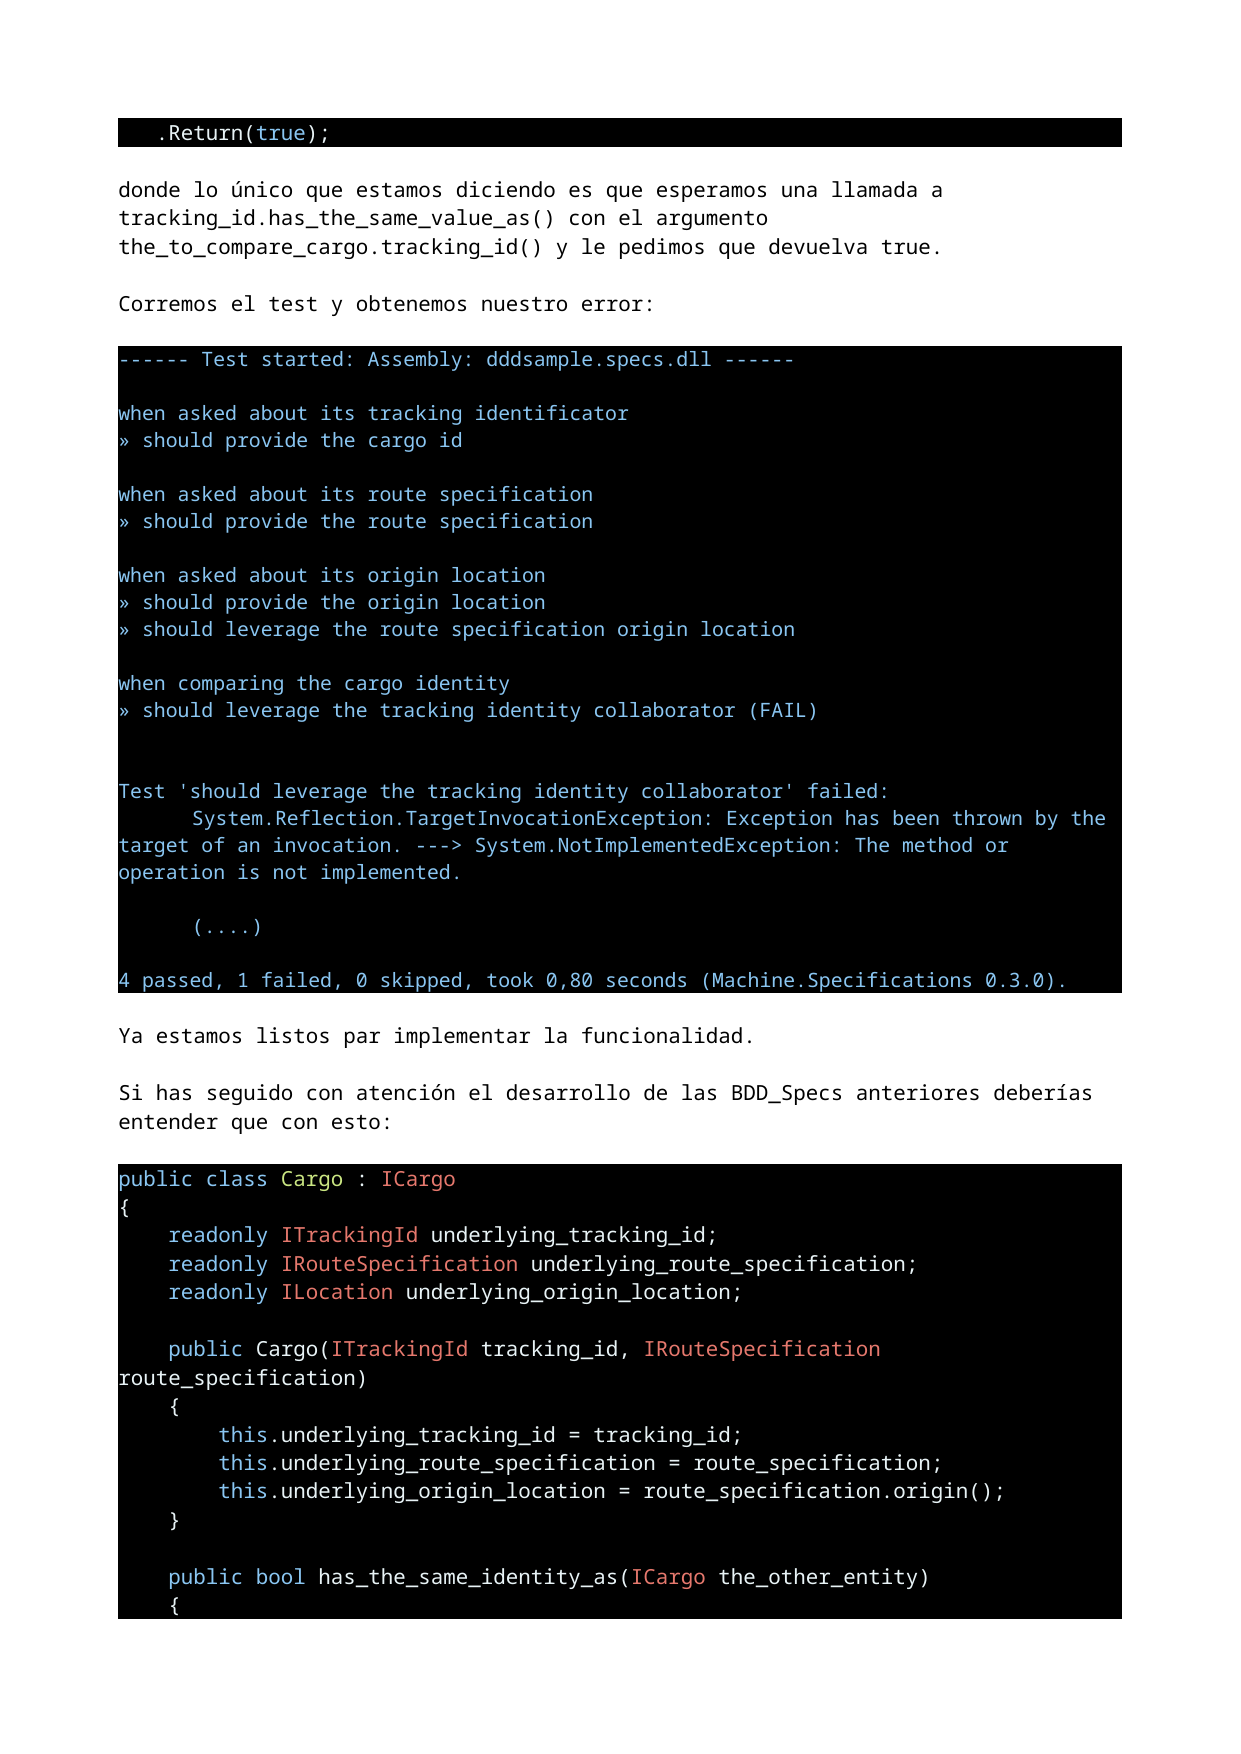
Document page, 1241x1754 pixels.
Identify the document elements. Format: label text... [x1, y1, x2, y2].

text Test 'should leverage the tracking identity collaborator' failed: [118, 777, 1122, 804]
text Ya estamos listos par implementar la funcionalidad. [118, 1022, 1122, 1050]
text readonly ILocation underlying_origin_location; [118, 1277, 1122, 1306]
text Si has seguido con atención el desarrollo de las BDD_Specs anteriores deberías entender que con esto: [118, 1078, 1122, 1135]
text ------ Test started: Assembly: dddsample.specs.dll ------ [118, 346, 1122, 373]
text public bool has_the_same_identity_as(ICargo the_other_entity) [118, 1562, 1122, 1590]
text when comparing the cargo identity [118, 669, 1122, 696]
text .Return(true); [118, 118, 1122, 147]
text this.underlying_origin_location = route_specification.origin(); [118, 1477, 1122, 1505]
text readonly IRouteSpecification underlying_route_specification; [118, 1249, 1122, 1277]
text » should provide the route specification [118, 507, 1122, 534]
text » should leverage the tracking identity collaborator (FAIL) [118, 696, 1122, 723]
text { [118, 1192, 1122, 1221]
text » should leverage the route specification origin location [118, 615, 1122, 642]
text readonly ITrackingId underlying_tracking_id; [118, 1221, 1122, 1249]
text this.underlying_tracking_id = tracking_id; [118, 1420, 1122, 1448]
text donde lo único que estamos diciendo es que esperamos una llamada a tracking_id.has_the_same_value_as() con el argumento the_to_compare_cargo.tracking_id() y le pedimos que devuelva true. [118, 175, 1122, 260]
text } [118, 1505, 1122, 1533]
text when asked about its origin location [118, 561, 1122, 588]
text (....) [118, 912, 1122, 939]
text » should provide the cargo id [118, 427, 1122, 453]
text when asked about its route specification [118, 481, 1122, 507]
text Corremos el test y obtenemos nuestro error: [118, 289, 1122, 317]
text when asked about its tracking identificator [118, 399, 1122, 427]
text this.underlying_route_specification = route_specification; [118, 1448, 1122, 1477]
text { [118, 1590, 1122, 1619]
text { [118, 1391, 1122, 1420]
text » should provide the origin location [118, 588, 1122, 615]
text 4 passed, 1 failed, 0 skipped, took 0,80 seconds (Machine.Specifications 0.3.0). [118, 966, 1122, 993]
text public Cargo(ITrackingId tracking_id, IRouteSpecification route_specification) [118, 1334, 1122, 1391]
text System.Reflection.TargetInvocationException: Exception has been thrown by the target of an invocation. ---> System.NotImplementedException: The method or operation is not implemented. [118, 804, 1122, 885]
text public class Cargo : ICargo [118, 1164, 1122, 1192]
